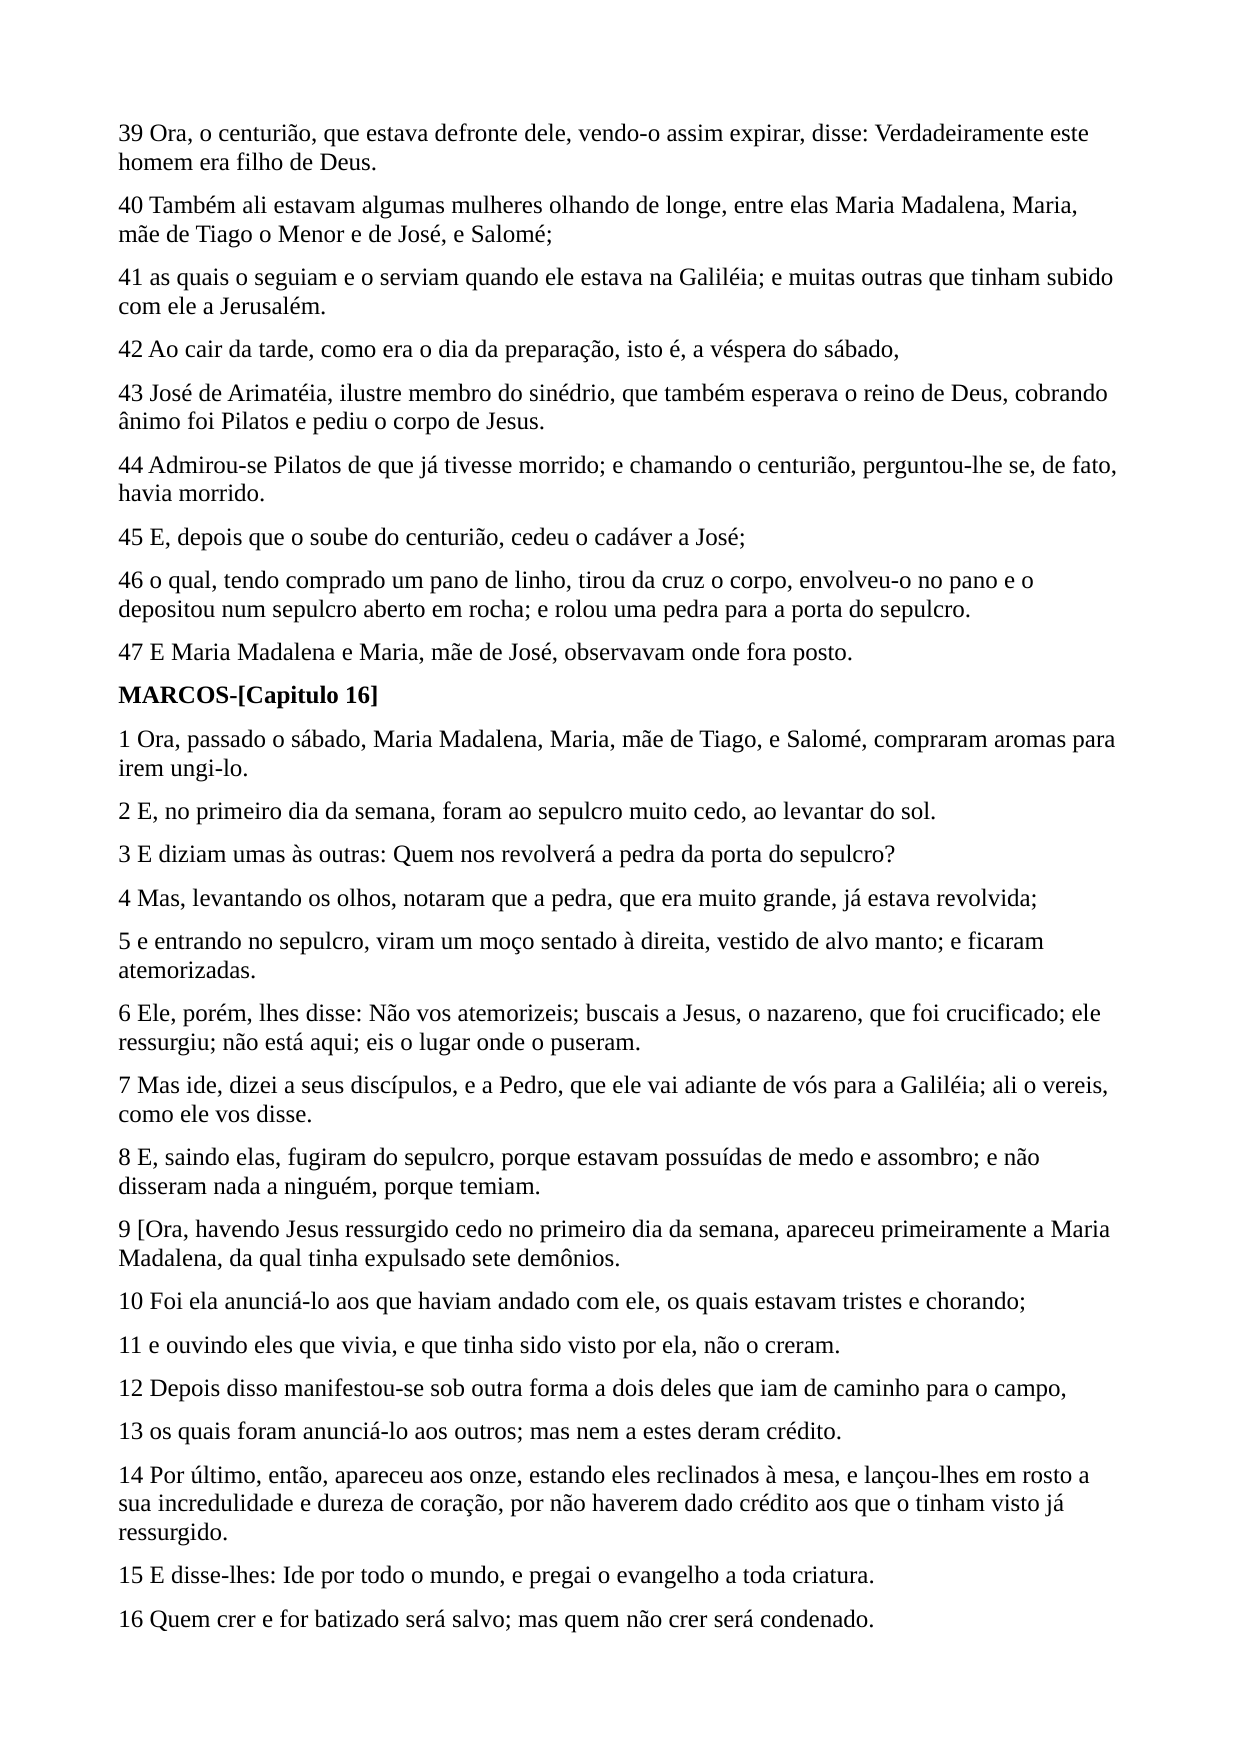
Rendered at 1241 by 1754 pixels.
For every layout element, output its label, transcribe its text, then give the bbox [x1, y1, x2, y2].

text 14 Por último, então, apareceu aos onze, estando eles reclinados à mesa, e lançou-lhes em rosto a sua incredulidade e dureza de coração, por não haverem dado crédito aos que o tinham visto já ressurgido. [118, 1460, 1122, 1546]
text 6 Ele, porém, lhes disse: Não vos atemorizeis; buscais a Jesus, o nazareno, que foi crucificado; ele ressurgiu; não está aqui; eis o lugar onde o puseram. [118, 998, 1122, 1056]
text 12 Depois disso manifestou-se sob outra forma a dois deles que iam de caminho para o campo, [118, 1373, 1122, 1402]
text 40 Também ali estavam algumas mulheres olhando de longe, entre elas Maria Madalena, Maria, mãe de Tiago o Menor e de José, e Salomé; [118, 190, 1122, 248]
text 41 as quais o seguiam e o serviam quando ele estava na Galiléia; e muitas outras que tinham subido com ele a Jerusalém. [118, 262, 1122, 320]
text 4 Mas, levantando os olhos, notaram que a pedra, que era muito grande, já estava revolvida; [118, 883, 1122, 911]
text 46 o qual, tendo comprado um pano de linho, tirou da cruz o corpo, envolveu-o no pano e o depositou num sepulcro aberto em rocha; e rolou uma pedra para a porta do sepulcro. [118, 565, 1122, 623]
text 3 E diziam umas às outras: Quem nos revolverá a pedra da porta do sepulcro? [118, 839, 1122, 868]
text 7 Mas ide, dizei a seus discípulos, e a Pedro, que ele vai adiante de vós para a Galiléia; ali o vereis, como ele vos disse. [118, 1070, 1122, 1128]
text 9 [Ora, havendo Jesus ressurgido cedo no primeiro dia da semana, apareceu primeiramente a Maria Madalena, da qual tinha expulsado sete demônios. [118, 1214, 1122, 1272]
text 2 E, no primeiro dia da semana, foram ao sepulcro muito cedo, ao levantar do sol. [118, 796, 1122, 825]
text 13 os quais foram anunciá-lo aos outros; mas nem a estes deram crédito. [118, 1416, 1122, 1445]
text 47 E Maria Madalena e Maria, mãe de José, observavam onde fora posto. [118, 637, 1122, 666]
text 11 e ouvindo eles que vivia, e que tinha sido visto por ela, não o creram. [118, 1330, 1122, 1358]
text 15 E disse-lhes: Ide por todo o mundo, e pregai o evangelho a toda criatura. [118, 1561, 1122, 1589]
text 44 Admirou-se Pilatos de que já tivesse morrido; e chamando o centurião, perguntou-lhe se, de fato, havia morrido. [118, 450, 1122, 507]
text 8 E, saindo elas, fugiram do sepulcro, porque estavam possuídas de medo e assombro; e não disseram nada a ninguém, porque temiam. [118, 1142, 1122, 1200]
text 42 Ao cair da tarde, como era o dia da preparação, isto é, a véspera do sábado, [118, 334, 1122, 363]
text 1 Ora, passado o sábado, Maria Madalena, Maria, mãe de Tiago, e Salomé, compraram aromas para irem ungi-lo. [118, 724, 1122, 781]
text MARCOS-[Capitulo 16] [118, 681, 1122, 709]
text 16 Quem crer e for batizado será salvo; mas quem não crer será condenado. [118, 1604, 1122, 1633]
text 10 Foi ela anunciá-lo aos que haviam andado com ele, os quais estavam tristes e chorando; [118, 1286, 1122, 1315]
text 45 E, depois que o soube do centurião, cedeu o cadáver a José; [118, 522, 1122, 551]
text 39 Ora, o centurião, que estava defronte dele, vendo-o assim expirar, disse: Verdadeiramente este homem era filho de Deus. [118, 118, 1122, 176]
text 5 e entrando no sepulcro, viram um moço sentado à direita, vestido de alvo manto; e ficaram atemorizadas. [118, 926, 1122, 983]
text 43 José de Arimatéia, ilustre membro do sinédrio, que também esperava o reino de Deus, cobrando ânimo foi Pilatos e pediu o corpo de Jesus. [118, 378, 1122, 435]
